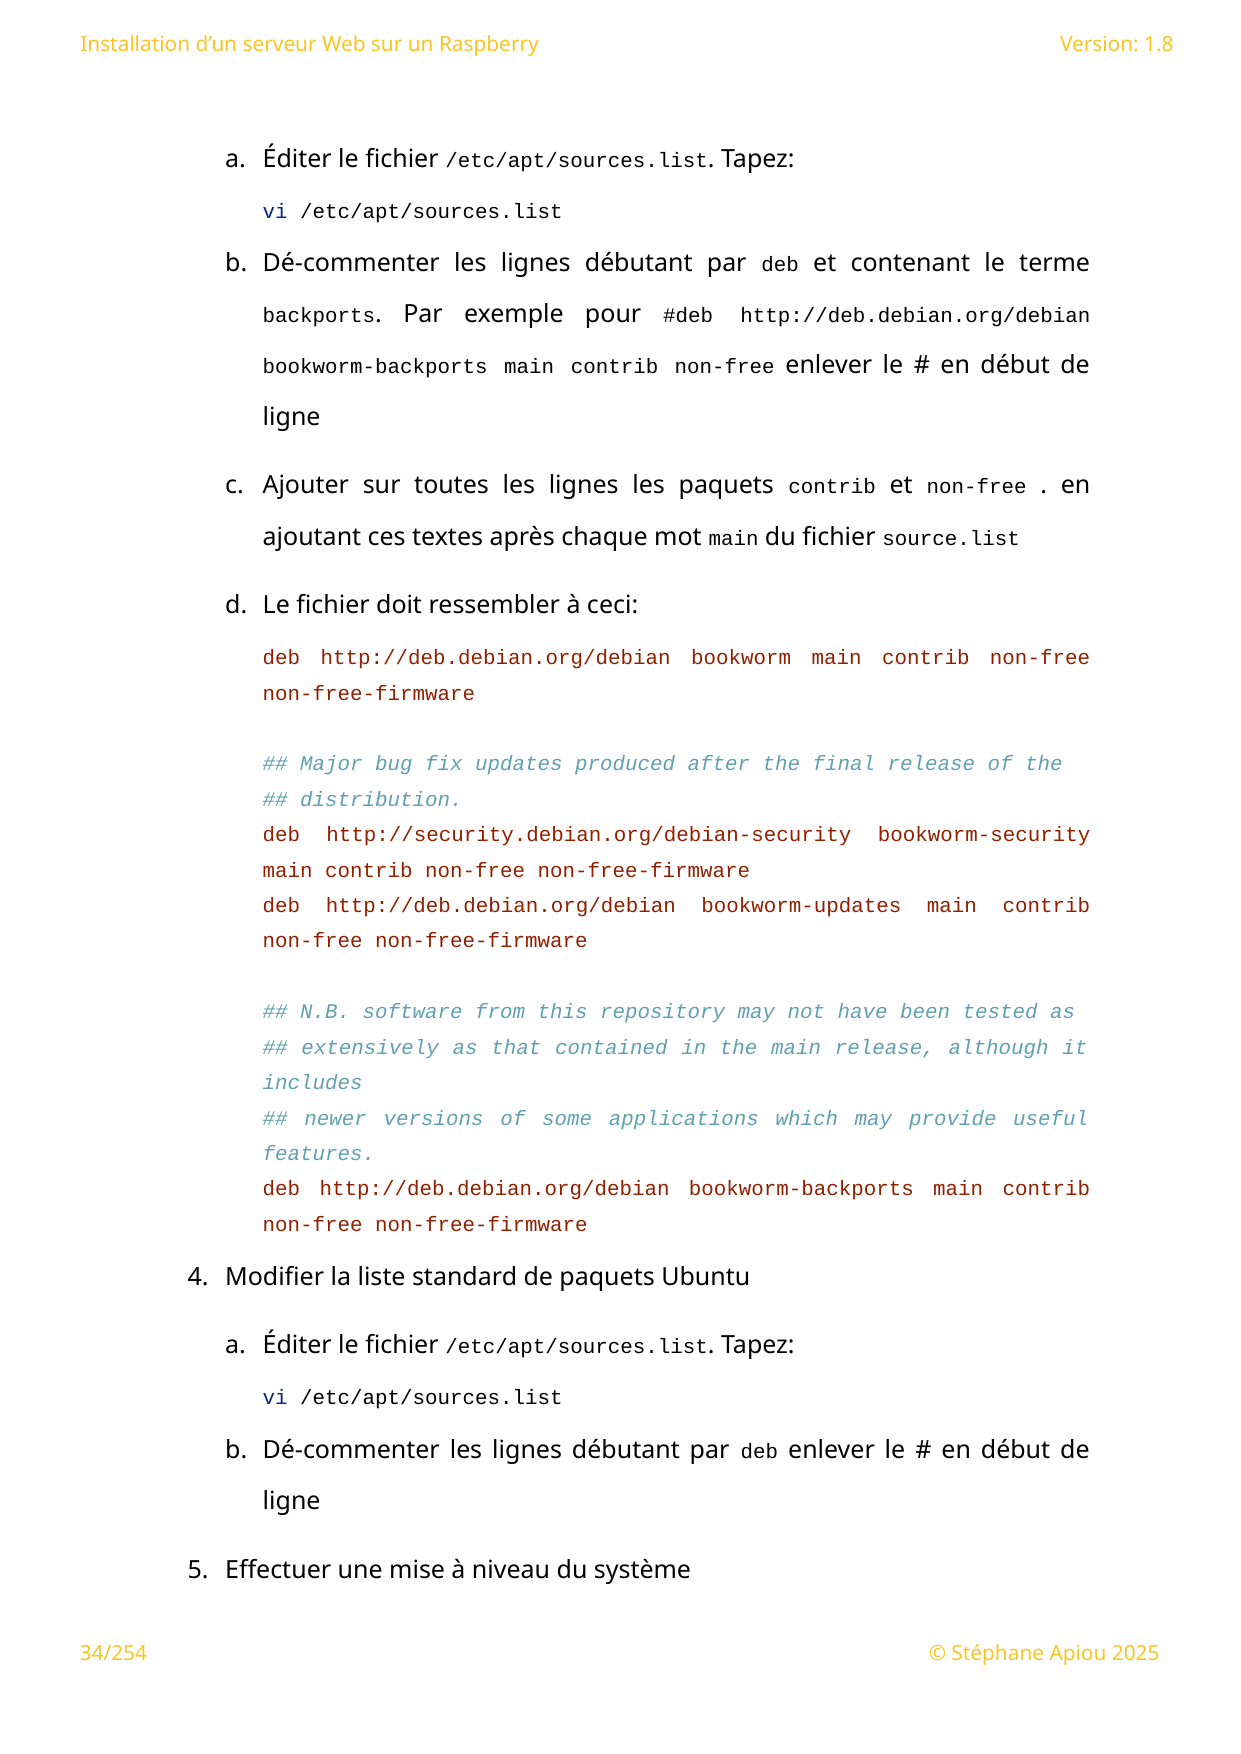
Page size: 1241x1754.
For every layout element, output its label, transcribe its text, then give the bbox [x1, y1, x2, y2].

list deb http://deb.debian.org/debian bookworm-backports main contrib non-free non-free-firmware [225, 1178, 1090, 1237]
list deb http://deb.debian.org/debian bookworm main contrib non-free non-free-firmware [225, 647, 1090, 706]
list Éditer le fichier /etc/apt/sources.list. Tapez: [225, 141, 1090, 175]
list deb http://security.debian.org/debian-security bookworm-security main contrib non-free non-free-firmware [225, 824, 1090, 883]
list ## newer versions of some applications which may provide useful features. [225, 1108, 1090, 1167]
list vi /etc/apt/sources.list [225, 1387, 1090, 1411]
list ## N.B. software from this repository may not have been tested as [225, 1001, 1090, 1025]
list ## extensively as that contained in the main release, although it includes [225, 1037, 1090, 1096]
list ## distribution. [225, 789, 1090, 812]
list Dé-commenter les lignes débutant par deb enlever le # en début de ligne [225, 1432, 1090, 1517]
list deb http://deb.debian.org/debian bookworm-updates main contrib non-free non-free-firmware [225, 895, 1090, 954]
list Éditer le fichier /etc/apt/sources.list. Tapez: [225, 1327, 1090, 1361]
list Ajouter sur toutes les lignes les paquets contrib et non-free . en ajoutant ces textes après chaque mot main du fichier source.list [225, 467, 1090, 552]
list vi /etc/apt/sources.list [225, 201, 1090, 224]
list Le fichier doit ressembler à ceci: [225, 587, 1090, 621]
list ## Major bug fix updates produced after the final release of the [225, 753, 1090, 777]
list Dé-commenter les lignes débutant par deb et contenant le terme backports. Par exemple pour #deb http://deb.debian.org/debian bookworm-backports main contrib non-free enlever le # en début de ligne [225, 245, 1090, 432]
list Effectuer une mise à niveau du système [187, 1552, 1090, 1586]
list Modifier la liste standard de paquets Ubuntu [187, 1258, 1090, 1292]
